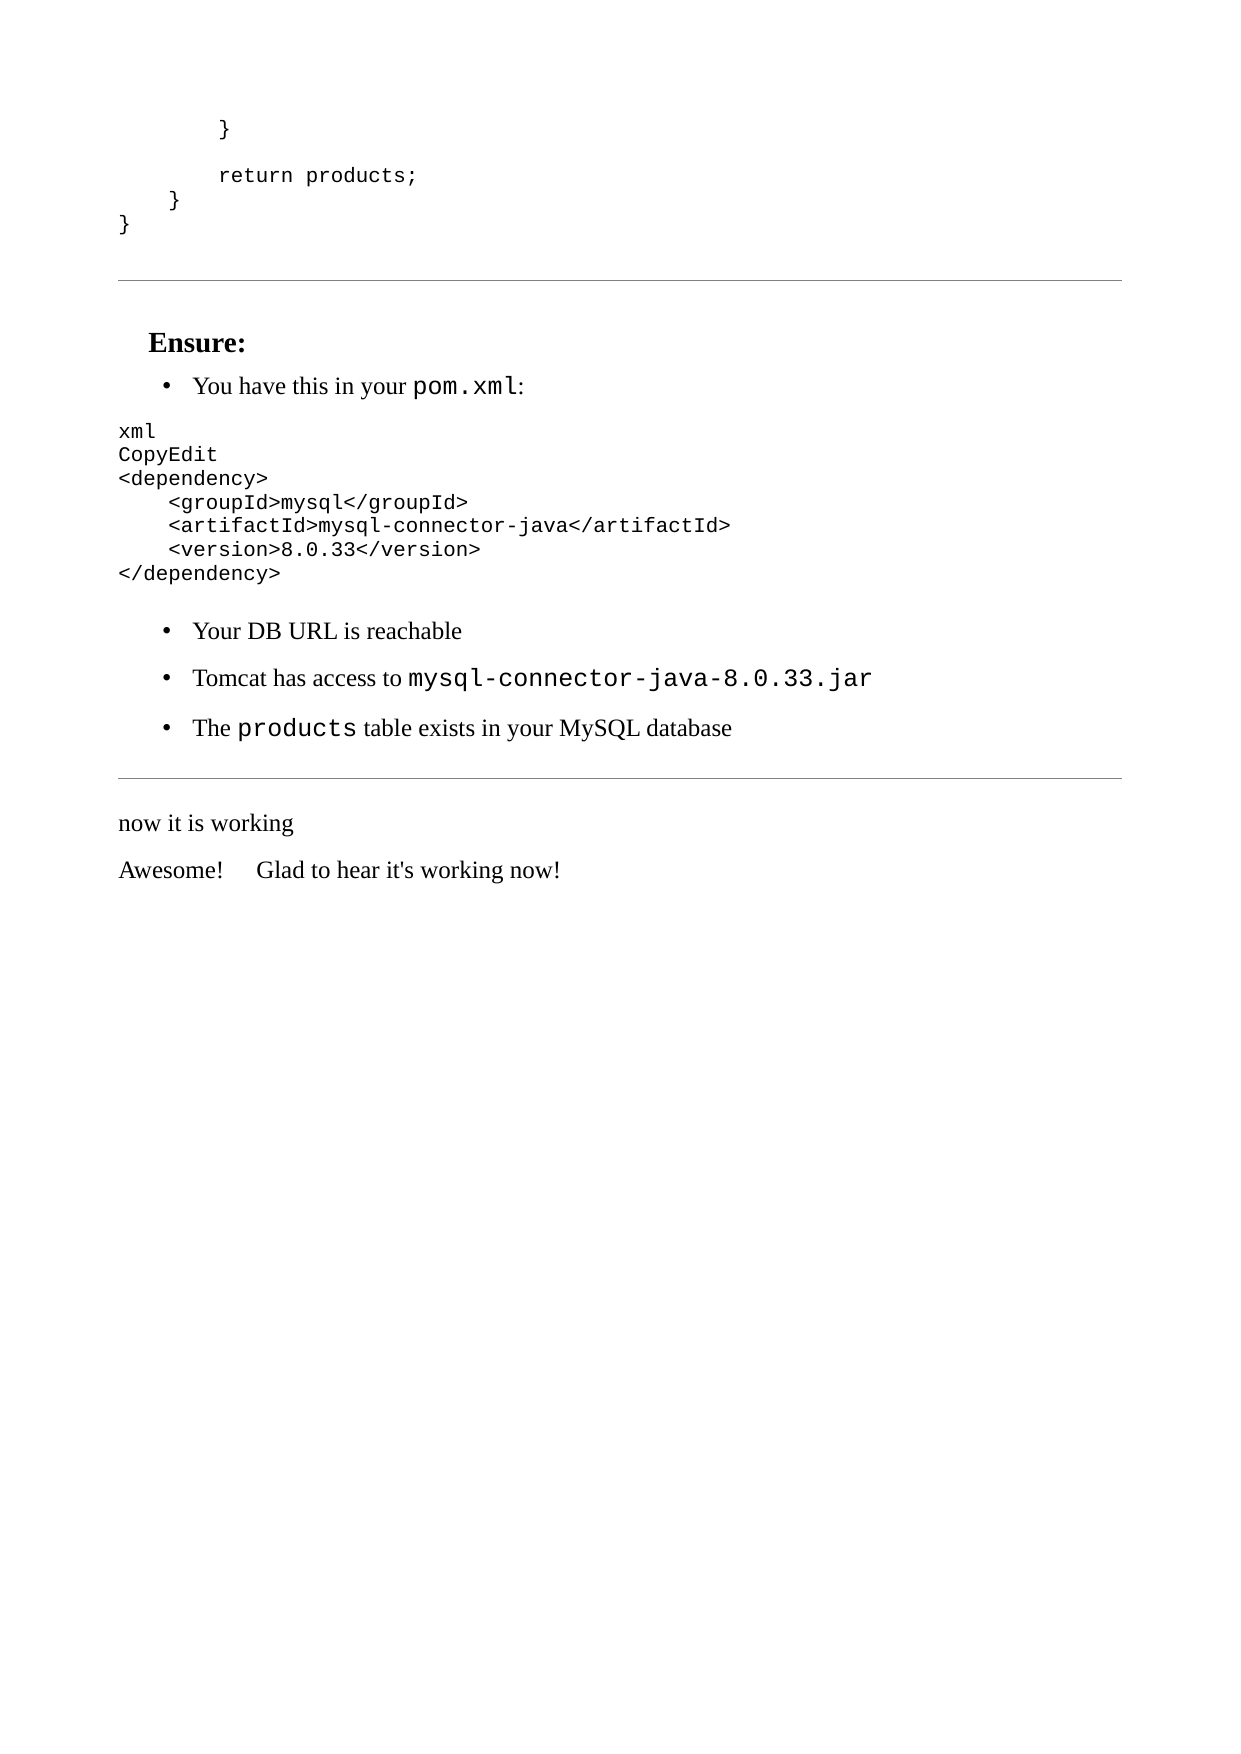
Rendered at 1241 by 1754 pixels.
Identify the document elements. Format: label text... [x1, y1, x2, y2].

text now it is working [118, 808, 1122, 836]
text return products; [118, 165, 1122, 189]
text CopyEdit [118, 444, 1122, 468]
list The products table exists in your MySQL database [162, 713, 1122, 744]
text </dependency> [118, 563, 1122, 586]
list Your DB URL is reachable [162, 616, 1122, 644]
text } [118, 118, 1122, 142]
text Awesome! 🎉 Glad to hear it's working now! [118, 855, 1122, 884]
text <groupId>mysql</groupId> [118, 492, 1122, 515]
text <artifactId>mysql-connector-java</artifactId> [118, 515, 1122, 539]
text <version>8.0.33</version> [118, 539, 1122, 563]
list You have this in your pom.xml: [162, 371, 1122, 402]
text } [118, 189, 1122, 213]
text } [118, 213, 1122, 236]
subtitle ✅ Ensure: [118, 325, 1122, 358]
list Tomcat has access to mysql-connector-java-8.0.33.jar [162, 663, 1122, 694]
text xml [118, 421, 1122, 444]
text <dependency> [118, 468, 1122, 492]
